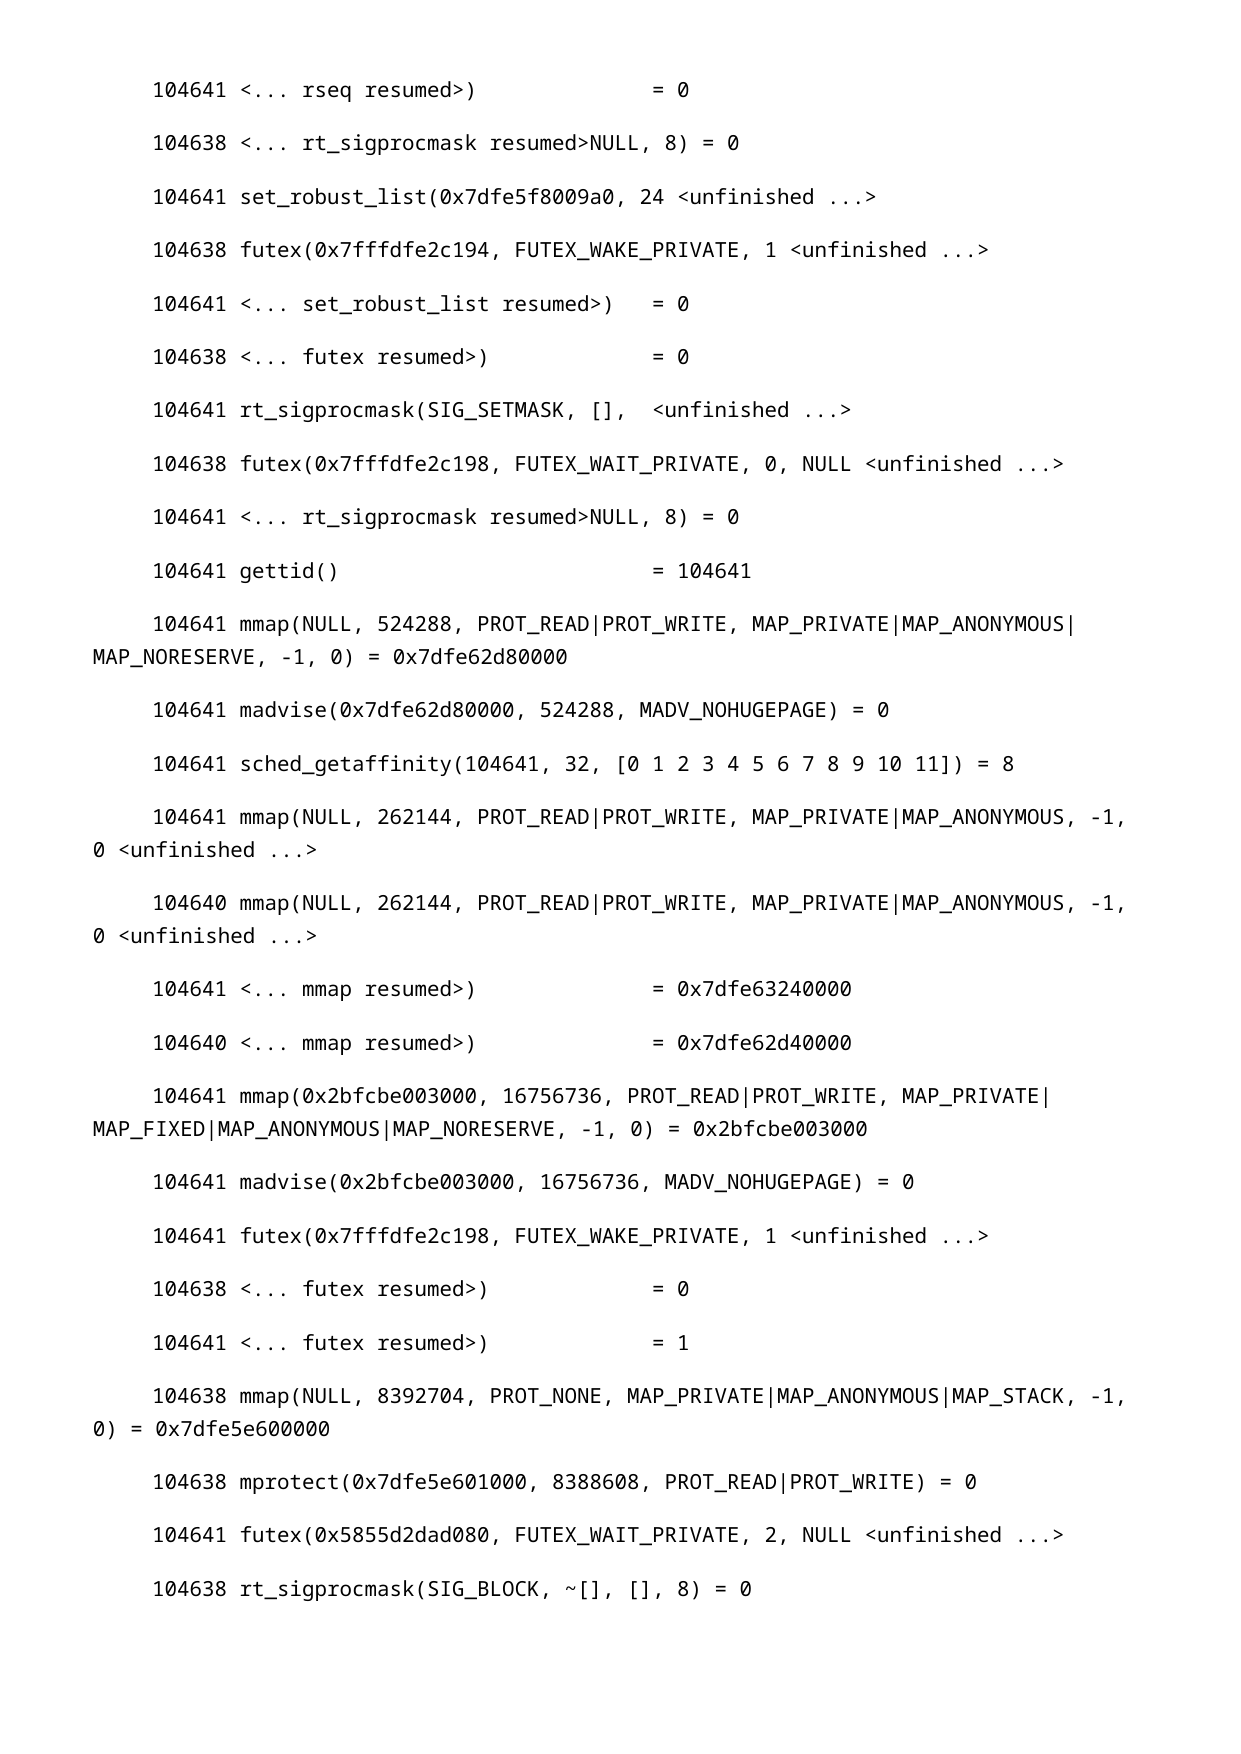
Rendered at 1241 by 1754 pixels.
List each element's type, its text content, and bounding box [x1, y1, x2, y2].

text 104641 <... rseq resumed>) = 0 [93, 75, 1147, 103]
text 104640 <... mmap resumed>) = 0x7dfe62d40000 [93, 1028, 1147, 1056]
text 104638 rt_sigprocmask(SIG_BLOCK, ~[], [], 8) = 0 [93, 1574, 1147, 1602]
text 104641 <... futex resumed>) = 1 [93, 1328, 1147, 1356]
text 104641 mmap(0x2bfcbe003000, 16756736, PROT_READ|PROT_WRITE, MAP_PRIVATE|MAP_FIXED|MAP_ANONYMOUS|MAP_NORESERVE, -1, 0) = 0x2bfcbe003000 [93, 1081, 1147, 1142]
text 104641 futex(0x5855d2dad080, FUTEX_WAIT_PRIVATE, 2, NULL <unfinished ...> [93, 1521, 1147, 1549]
text 104641 rt_sigprocmask(SIG_SETMASK, [], <unfinished ...> [93, 396, 1147, 424]
text 104641 set_robust_list(0x7dfe5f8009a0, 24 <unfinished ...> [93, 182, 1147, 210]
text 104640 mmap(NULL, 262144, PROT_READ|PROT_WRITE, MAP_PRIVATE|MAP_ANONYMOUS, -1, 0 <unfinished ...> [93, 888, 1147, 949]
text 104638 futex(0x7fffdfe2c194, FUTEX_WAKE_PRIVATE, 1 <unfinished ...> [93, 235, 1147, 264]
text 104638 <... rt_sigprocmask resumed>NULL, 8) = 0 [93, 128, 1147, 157]
text 104638 mprotect(0x7dfe5e601000, 8388608, PROT_READ|PROT_WRITE) = 0 [93, 1467, 1147, 1496]
text 104641 futex(0x7fffdfe2c198, FUTEX_WAKE_PRIVATE, 1 <unfinished ...> [93, 1221, 1147, 1249]
text 104641 mmap(NULL, 524288, PROT_READ|PROT_WRITE, MAP_PRIVATE|MAP_ANONYMOUS|MAP_NORESERVE, -1, 0) = 0x7dfe62d80000 [93, 609, 1147, 670]
text 104638 futex(0x7fffdfe2c198, FUTEX_WAIT_PRIVATE, 0, NULL <unfinished ...> [93, 449, 1147, 477]
text 104641 madvise(0x7dfe62d80000, 524288, MADV_NOHUGEPAGE) = 0 [93, 695, 1147, 724]
text 104641 <... mmap resumed>) = 0x7dfe63240000 [93, 974, 1147, 1003]
text 104638 <... futex resumed>) = 0 [93, 1274, 1147, 1303]
text 104641 gettid() = 104641 [93, 556, 1147, 584]
text 104641 sched_getaffinity(104641, 32, [0 1 2 3 4 5 6 7 8 9 10 11]) = 8 [93, 749, 1147, 777]
text 104641 madvise(0x2bfcbe003000, 16756736, MADV_NOHUGEPAGE) = 0 [93, 1167, 1147, 1196]
text 104641 mmap(NULL, 262144, PROT_READ|PROT_WRITE, MAP_PRIVATE|MAP_ANONYMOUS, -1, 0 <unfinished ...> [93, 802, 1147, 863]
text 104638 <... futex resumed>) = 0 [93, 342, 1147, 371]
text 104641 <... rt_sigprocmask resumed>NULL, 8) = 0 [93, 502, 1147, 531]
text 104638 mmap(NULL, 8392704, PROT_NONE, MAP_PRIVATE|MAP_ANONYMOUS|MAP_STACK, -1, 0) = 0x7dfe5e600000 [93, 1381, 1147, 1442]
text 104641 <... set_robust_list resumed>) = 0 [93, 289, 1147, 317]
